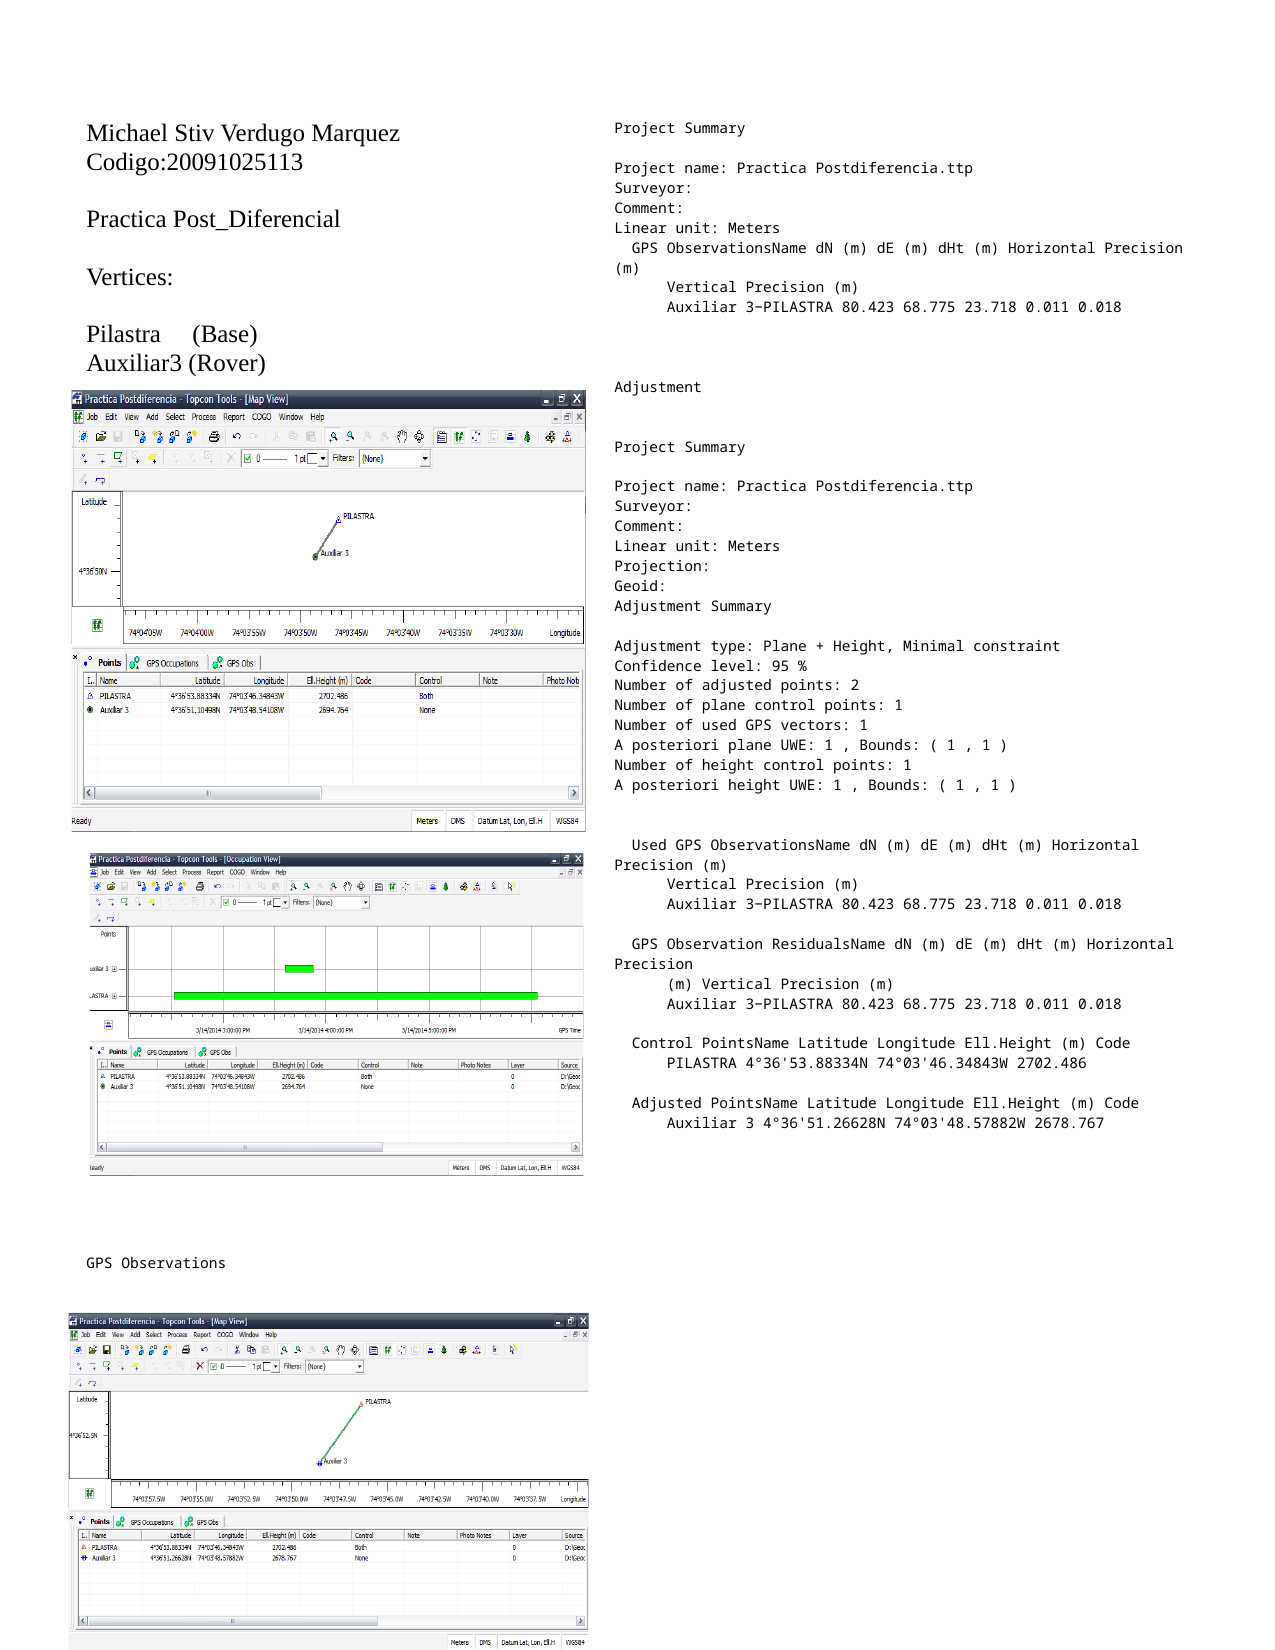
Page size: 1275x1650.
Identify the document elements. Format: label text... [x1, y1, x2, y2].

text Vertical Precision (m) [614, 874, 1215, 894]
text Michael Stiv Verdugo Marquez [86, 118, 614, 147]
text Geoid: [614, 576, 1215, 596]
text Adjusted PointsName Latitude Longitude Ell.Height (m) Code [614, 1093, 1215, 1113]
text Adjustment Summary [614, 596, 1215, 616]
text Surveyor: [614, 496, 1215, 516]
text Confidence level: 95 % [614, 655, 1215, 675]
text Number of height control points: 1 [614, 755, 1215, 775]
text Auxiliar 3−PILASTRA 80.423 68.775 23.718 0.011 0.018 [614, 894, 1215, 914]
text Project name: Practica Postdiferencia.ttp [614, 158, 1215, 178]
text Surveyor: [614, 178, 1215, 198]
picture [68, 1312, 589, 1650]
text GPS Observation ResidualsName dN (m) dE (m) dHt (m) Horizontal Precision [614, 934, 1215, 974]
text Project name: Practica Postdiferencia.ttp [614, 476, 1215, 496]
picture [89, 853, 584, 1176]
text Vertical Precision (m) [614, 277, 1215, 297]
text (m) Vertical Precision (m) [614, 974, 1215, 993]
text Auxiliar 3 4°36'51.26628N 74°03'48.57882W 2678.767 [614, 1113, 1215, 1133]
text Number of plane control points: 1 [614, 695, 1215, 715]
text Auxiliar3 (Rover) [86, 348, 614, 377]
text PILASTRA 4°36'53.88334N 74°03'46.34843W 2702.486 [614, 1053, 1215, 1073]
text Linear unit: Meters [614, 536, 1215, 556]
text Number of adjusted points: 2 [614, 675, 1215, 695]
text Used GPS ObservationsName dN (m) dE (m) dHt (m) Horizontal Precision (m) [614, 834, 1215, 874]
text Projection: [614, 556, 1215, 576]
text Project Summary [614, 436, 1215, 456]
text Codigo:20091025113 [86, 147, 614, 176]
text GPS Observations [86, 1253, 614, 1273]
text Control PointsName Latitude Longitude Ell.Height (m) Code [614, 1033, 1215, 1053]
picture [71, 390, 586, 832]
text Vertices: [86, 262, 614, 291]
text Practica Post_Diferencial [86, 204, 614, 233]
text Linear unit: Meters [614, 218, 1215, 237]
text Auxiliar 3−PILASTRA 80.423 68.775 23.718 0.011 0.018 [614, 297, 1215, 317]
text Auxiliar 3−PILASTRA 80.423 68.775 23.718 0.011 0.018 [614, 993, 1215, 1013]
text Adjustment [614, 377, 1215, 397]
text A posteriori height UWE: 1 , Bounds: ( 1 , 1 ) [614, 775, 1215, 794]
text Adjustment type: Plane + Height, Minimal constraint [614, 635, 1215, 655]
text GPS ObservationsName dN (m) dE (m) dHt (m) Horizontal Precision (m) [614, 237, 1215, 277]
text Comment: [614, 198, 1215, 218]
text Project Summary [614, 118, 1215, 138]
text A posteriori plane UWE: 1 , Bounds: ( 1 , 1 ) [614, 735, 1215, 755]
text Number of used GPS vectors: 1 [614, 715, 1215, 735]
text Pilastra (Base) [86, 319, 614, 348]
text Comment: [614, 516, 1215, 536]
